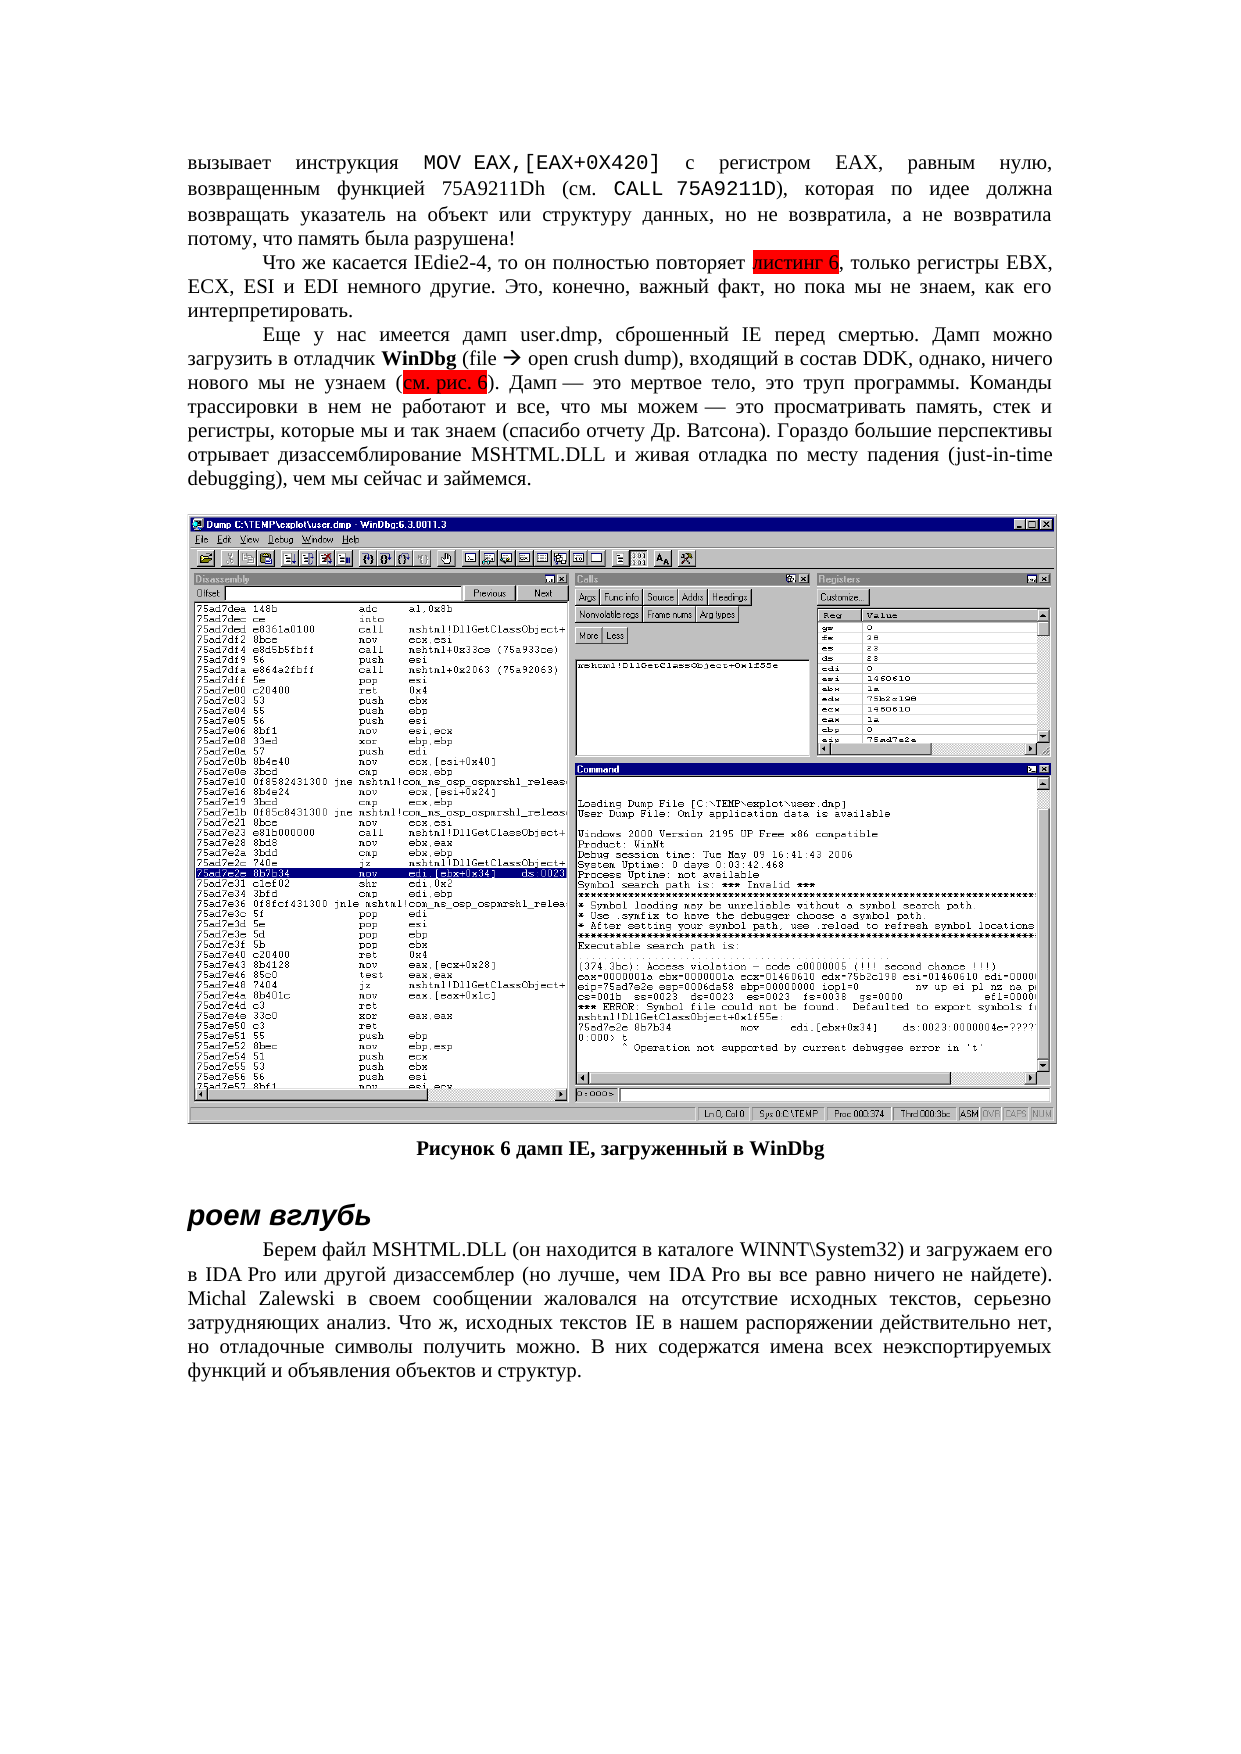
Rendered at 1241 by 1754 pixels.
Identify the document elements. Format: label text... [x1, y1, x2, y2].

text Берем файл MSHTML.DLL (он находится в каталоге WINNT\System32) и загружаем его в IDA Pro или другой дизассемблер (но лучше, чем IDA Pro вы все равно ничего не найдете). Michal Zalewski в своем сообщении жаловался на отсутствие исходных текстов, серьезно затрудняющих анализ. Что ж, исходных текстов IE в нашем распоряжении действительно нет, но отладочные символы получить можно. В них содержатся имена всех неэкспортируемых функций и объявления объектов и структур. [187, 1237, 1053, 1382]
text Что же касается IEdie2-4, то он полностью повторяет листинг 6, только регистры EBX, ECX, ESI и EDI немного другие. Это, конечно, важный факт, но пока мы не знаем, как его интерпретировать. [187, 249, 1053, 322]
text Рисунок 6 дамп IE, загруженный в WinDbg [187, 1136, 1053, 1160]
text Еще у нас имеется дамп user.dmp, сброшенный IE перед смертью. Дамп можно загрузить в отладчик WinDbg (file  open crush dump), входящий в состав DDK, однако, ничего нового мы не узнаем (см. рис. 6). Дамп — это мертвое тело, это труп программы. Команды трассировки в нем не работают и все, что мы можем — это просматривать память, стек и регистры, которые мы и так знаем (спасибо отчету Др. Ватсона). Гораздо большие перспективы отрывает дизассемблирование MSHTML.DLL и живая отладка по месту падения (just-in-time debugging), чем мы сейчас и займемся. [187, 322, 1053, 490]
picture [187, 514, 1057, 1124]
subtitle роем вглубь [187, 1198, 1053, 1231]
text вызывает инструкция MOV EAX,[EAX+0X420] c регистром EAX, равным нулю, возвращенным функцией 75A9211Dh (см. CALL 75A9211D), которая по идее должна возвращать указатель на объект или структуру данных, но не возвратила, а не возвратила потому, что память была разрушена! [187, 150, 1053, 249]
